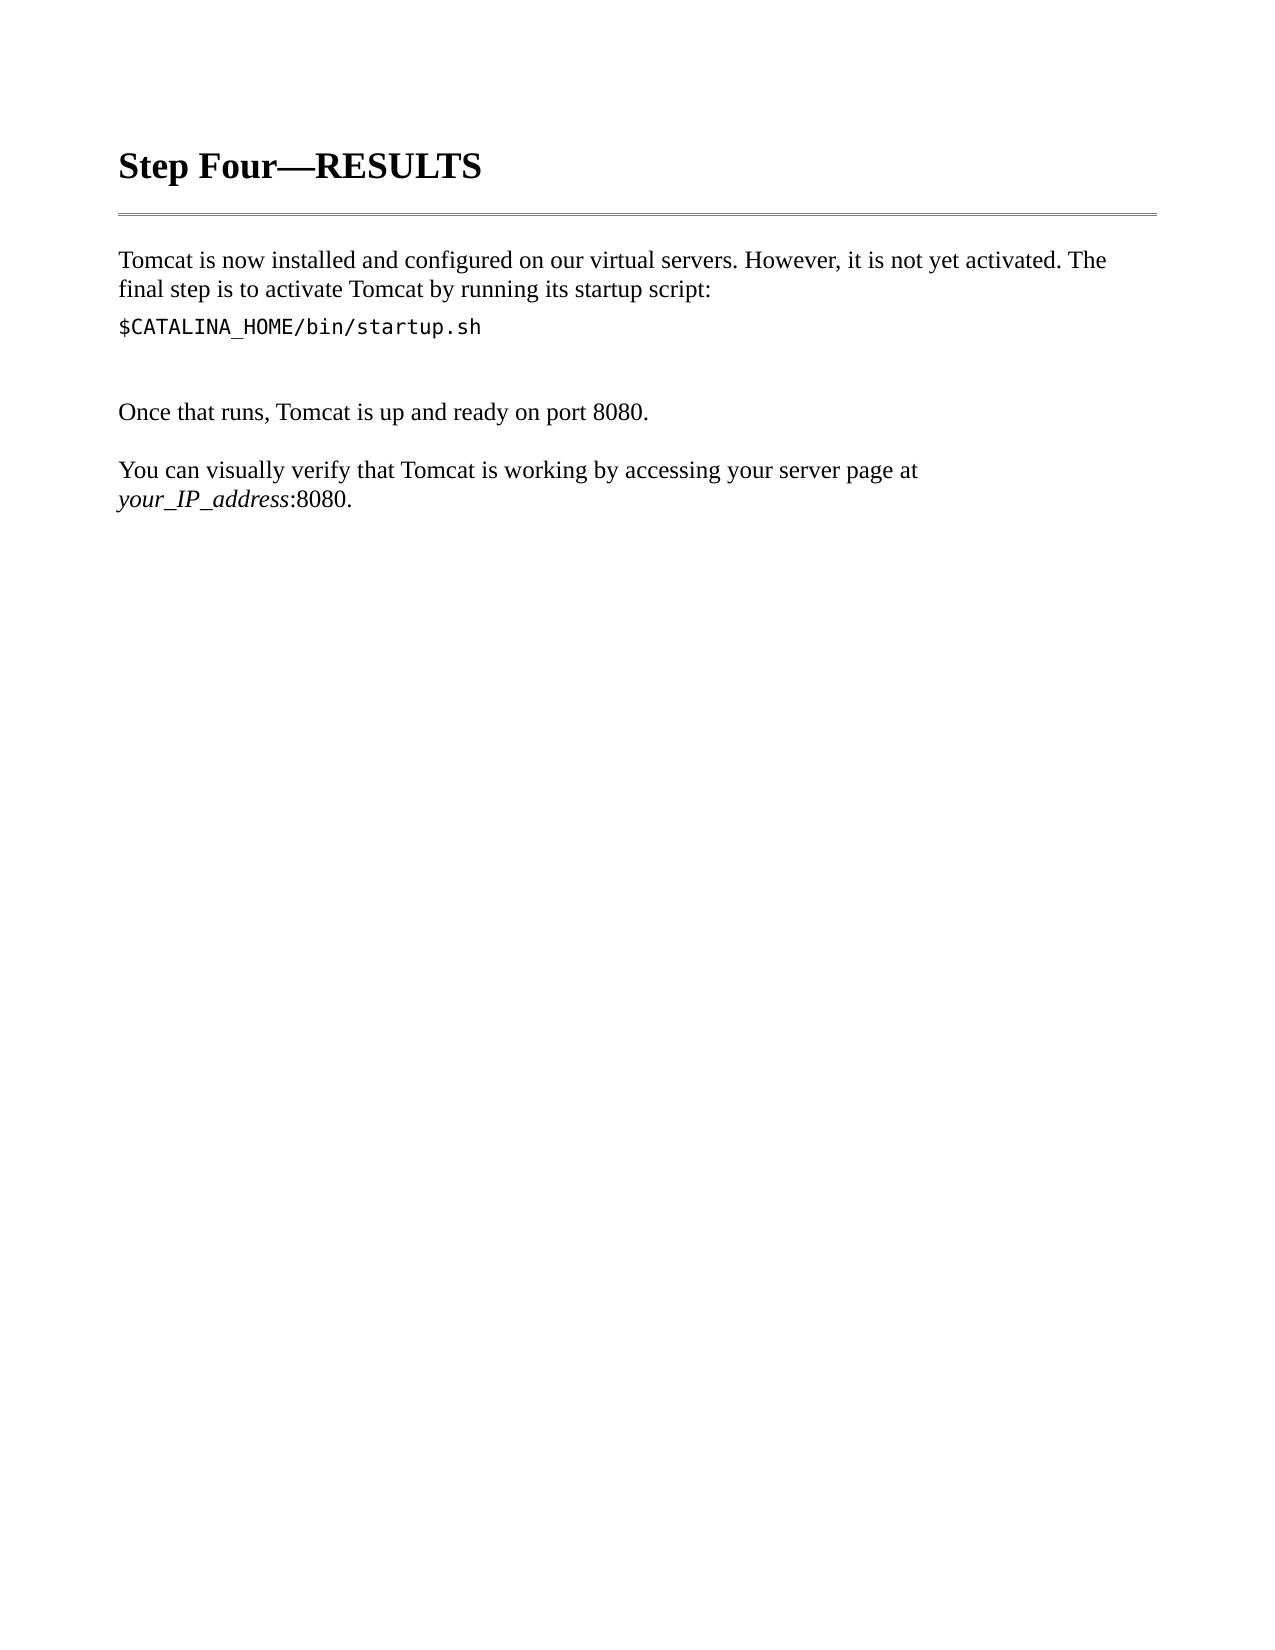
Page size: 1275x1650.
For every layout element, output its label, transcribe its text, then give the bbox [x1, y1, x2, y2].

text $CATALINA_HOME/bin/startup.sh [118, 315, 1157, 339]
text Once that runs, Tomcat is up and ready on port 8080. You can visually verify that Tomcat is working by accessing your server page at your_IP_address:8080. [118, 369, 1157, 512]
text Tomcat is now installed and configured on our virtual servers. However, it is not yet activated. The final step is to activate Tomcat by running its startup script: [118, 245, 1157, 302]
subtitle Step Four—RESULTS [118, 143, 1157, 186]
